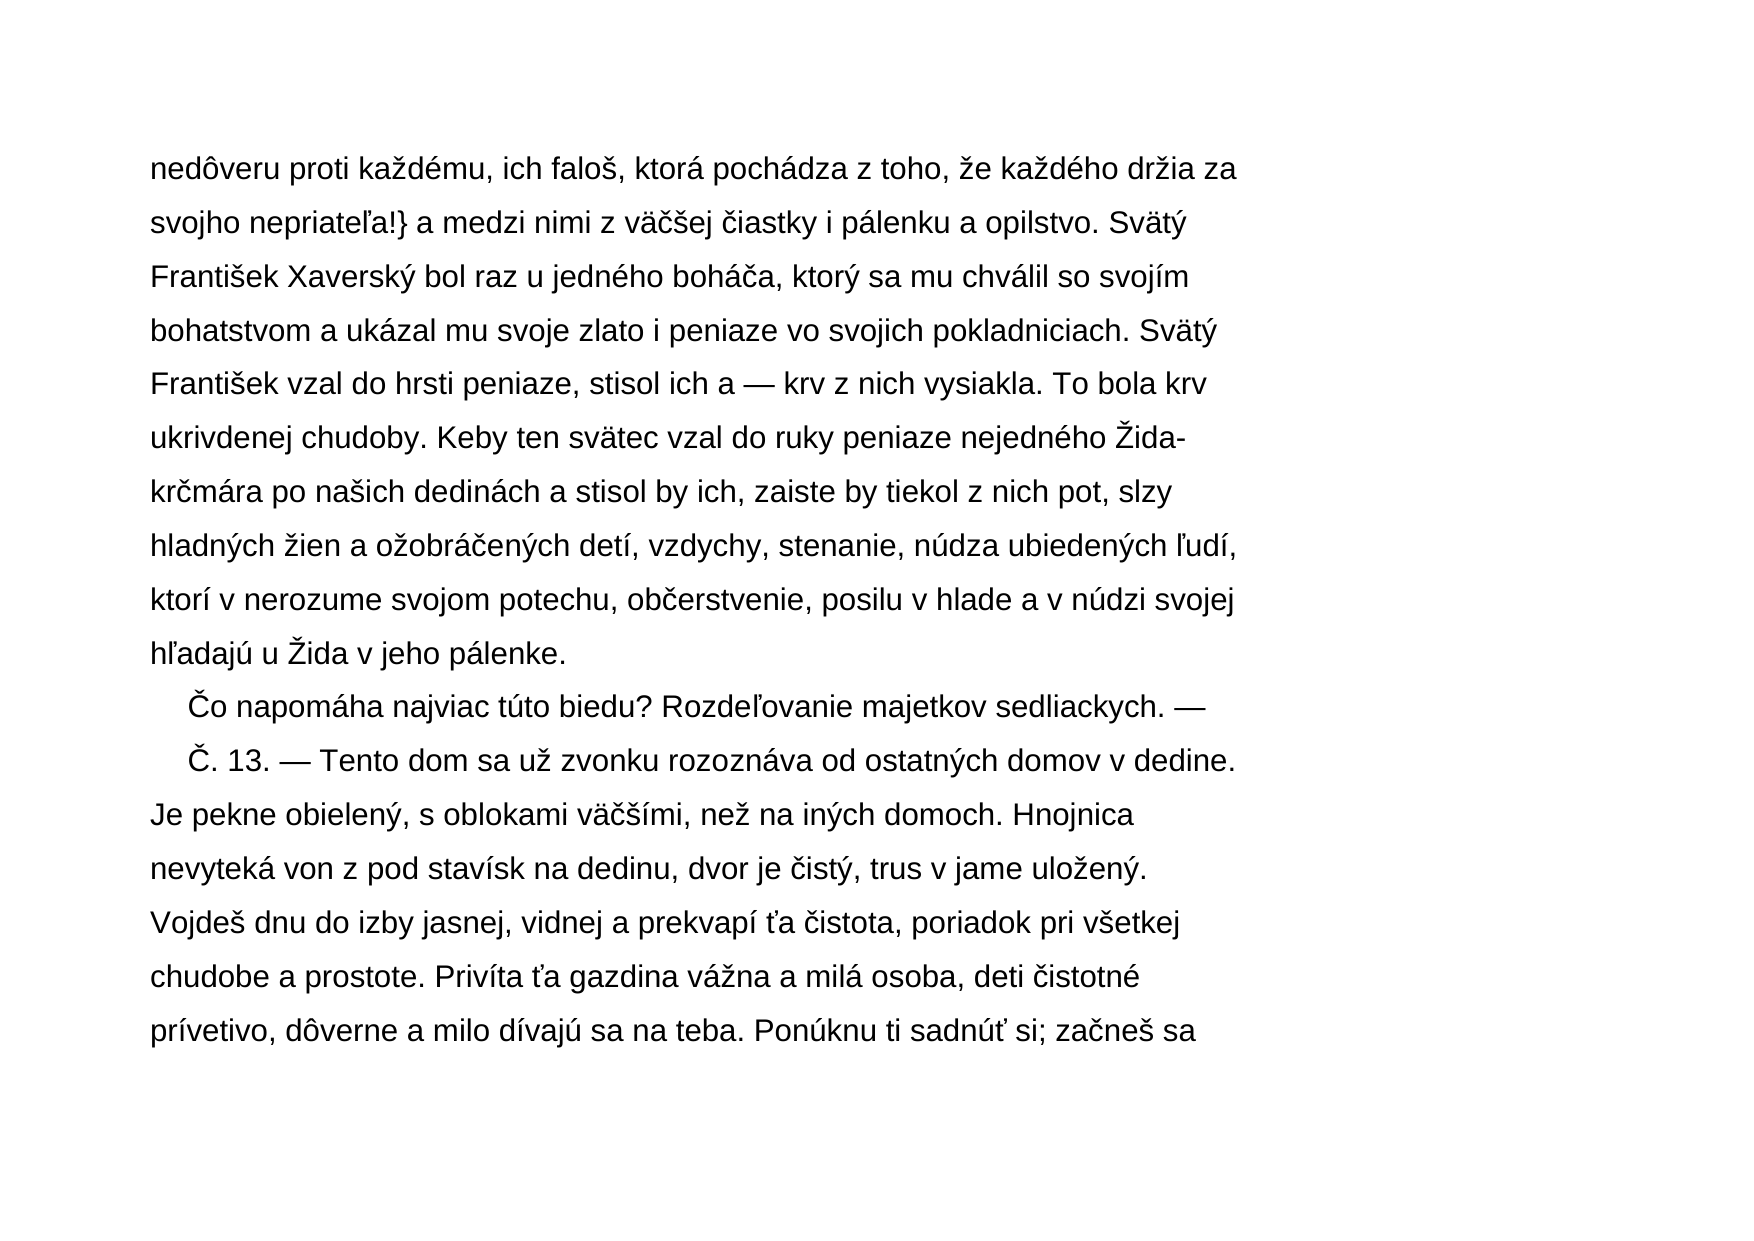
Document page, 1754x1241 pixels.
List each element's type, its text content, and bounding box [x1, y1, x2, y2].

text Čo napomáha najviac túto biedu? Rozde­ľovanie majetkov sedliackych. — [150, 688, 1243, 724]
text nedôveru proti kaž­dému, ich faloš, ktorá pochádza z toho, že každého držia za svojho nepriateľa!} a medzi nimi z väčšej čiastky i pálenku a opilstvo. Svätý František Xaverský bol raz u jedného boháča, ktorý sa mu chválil so svojím bohatstvom a ukázal mu svoje zlato i peniaze vo svojich pokladniciach. Svätý Fran­tišek vzal do hrsti peniaze, stisol ich a — krv z nich vysiakla. To bola krv ukrivde­nej chudoby. Keby ten svätec vzal do ruky peniaze nejedného Žida-krčmára po našich de­dinách a stisol by ich, zaiste by tiekol z nich pot, slzy hladných žien a ožobráče­ných detí, vzdychy, stenanie, núdza ubiedených ľudí, ktorí v nerozume svojom potechu, občerstvenie, posilu v hlade a v núdzi svojej hľadajú u Žida v jeho pálenke. [150, 150, 1243, 671]
text Č. 13. — Tento dom sa už zvonku rozo­znáva od ostatných domov v dedine. Je pekne obielený, s oblokami väčšími, než na iných domoch. Hnojnica nevyteká von z pod stavísk na dedinu, dvor je čistý, trus v jame uložený. Vojdeš dnu do izby jasnej, vidnej a prekvapí ťa čistota, poriadok pri všetkej chudobe a prostote. Privíta ťa gazdina vážna a milá osoba, deti čistotné prívetivo, dôverne a milo dívajú sa na teba. Ponúknu ti sadnúť si; začneš sa [150, 742, 1243, 1048]
